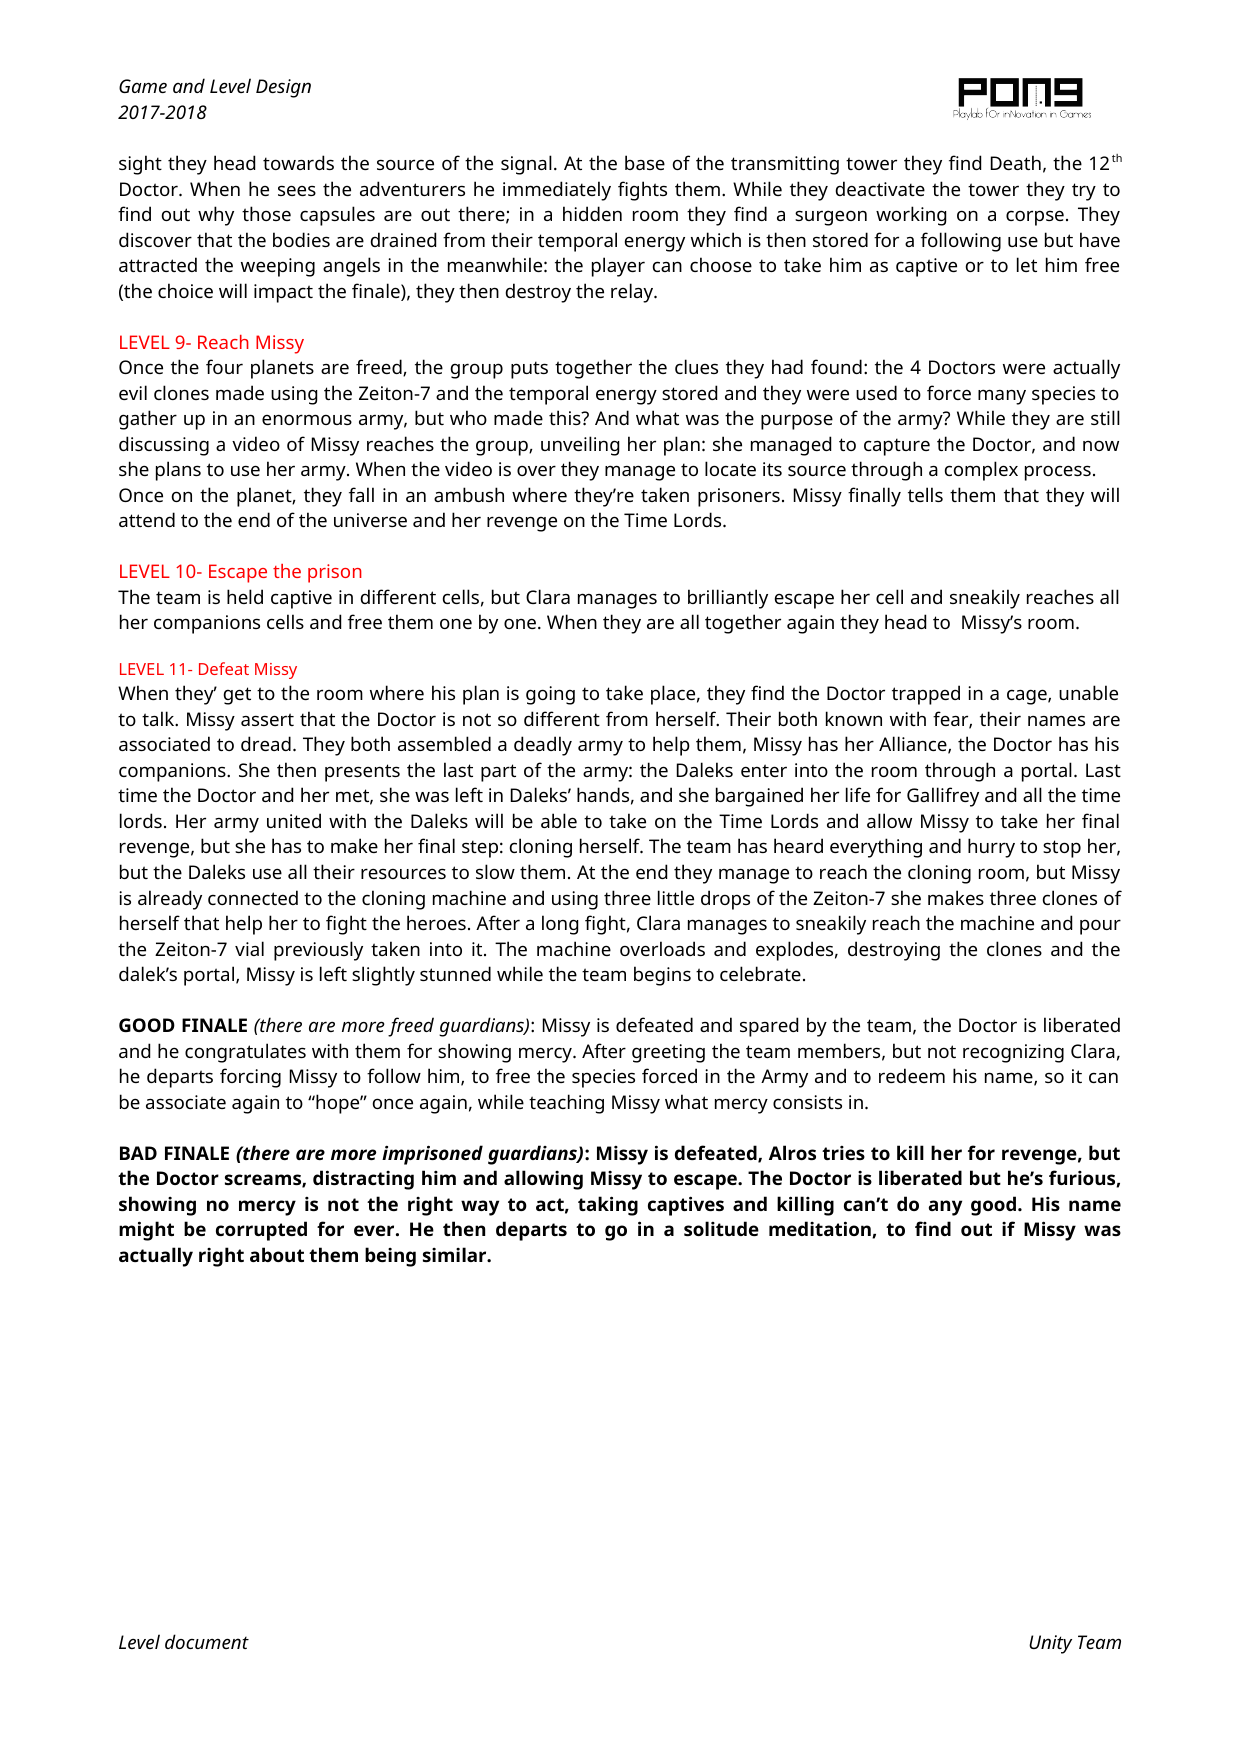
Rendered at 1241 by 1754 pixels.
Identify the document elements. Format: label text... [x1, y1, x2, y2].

text Once on the planet, they fall in an ambush where they’re taken prisoners. Missy finally tells them that they will attend to the end of the universe and her revenge on the Time Lords. [118, 482, 1122, 533]
picture [923, 73, 1122, 124]
text LEVEL 11- Defeat Missy [118, 658, 1122, 681]
text sight they head towards the source of the signal. At the base of the transmitting tower they find Death, the 12th Doctor. When he sees the adventurers he immediately fights them. While they deactivate the tower they try to find out why those capsules are out there; in a hidden room they find a surgeon working on a corpse. They discover that the bodies are drained from their temporal energy which is then stored for a following use but have attracted the weeping angels in the meanwhile: the player can choose to take him as captive or to let him free (the choice will impact the finale), they then destroy the relay. [118, 150, 1122, 303]
text GOOD FINALE (there are more freed guardians): Missy is defeated and spared by the team, the Doctor is liberated and he congratulates with them for showing mercy. After greeting the team members, but not recognizing Clara, he departs forcing Missy to follow him, to free the species forced in the Army and to redeem his name, so it can be associate again to “hope” once again, while teaching Missy what mercy consists in. [118, 1012, 1122, 1114]
text When they’ get to the room where his plan is going to take place, they find the Doctor trapped in a cage, unable to talk. Missy assert that the Doctor is not so different from herself. Their both known with fear, their names are associated to dread. They both assembled a deadly army to help them, Missy has her Alliance, the Doctor has his companions. She then presents the last part of the army: the Daleks enter into the room through a portal. Last time the Doctor and her met, she was left in Daleks’ hands, and she bargained her life for Gallifrey and all the time lords. Her army united with the Daleks will be able to take on the Time Lords and allow Missy to take her final revenge, but she has to make her final step: cloning herself. The team has heard everything and hurry to stop her, but the Daleks use all their resources to slow them. At the end they manage to reach the cloning room, but Missy is already connected to the cloning machine and using three little drops of the Zeiton-7 she makes three clones of herself that help her to fight the heroes. After a long fight, Clara manages to sneakily reach the machine and pour the Zeiton-7 vial previously taken into it. The machine overloads and explodes, destroying the clones and the dalek’s portal, Missy is left slightly stunned while the team begins to celebrate. [118, 681, 1122, 987]
text BAD FINALE (there are more imprisoned guardians): Missy is defeated, Alros tries to kill her for revenge, but the Doctor screams, distracting him and allowing Missy to escape. The Doctor is liberated but he’s furious, showing no mercy is not the right way to act, taking captives and killing can’t do any good. His name might be corrupted for ever. He then departs to go in a solitude meditation, to find out if Missy was actually right about them being similar. [118, 1140, 1122, 1268]
text LEVEL 10- Escape the prison [118, 559, 1122, 584]
text Once the four planets are freed, the group puts together the clues they had found: the 4 Doctors were actually evil clones made using the Zeiton-7 and the temporal energy stored and they were used to force many species to gather up in an enormous army, but who made this? And what was the purpose of the army? While they are still discussing a video of Missy reaches the group, unveiling her plan: she managed to capture the Doctor, and now she plans to use her army. When the video is over they manage to locate its source through a complex process. [118, 354, 1122, 482]
text LEVEL 9- Reach Missy [118, 329, 1122, 354]
text The team is held captive in different cells, but Clara manages to brilliantly escape her cell and sneakily reaches all her companions cells and free them one by one. When they are all together again they head to Missy’s room. [118, 584, 1122, 635]
